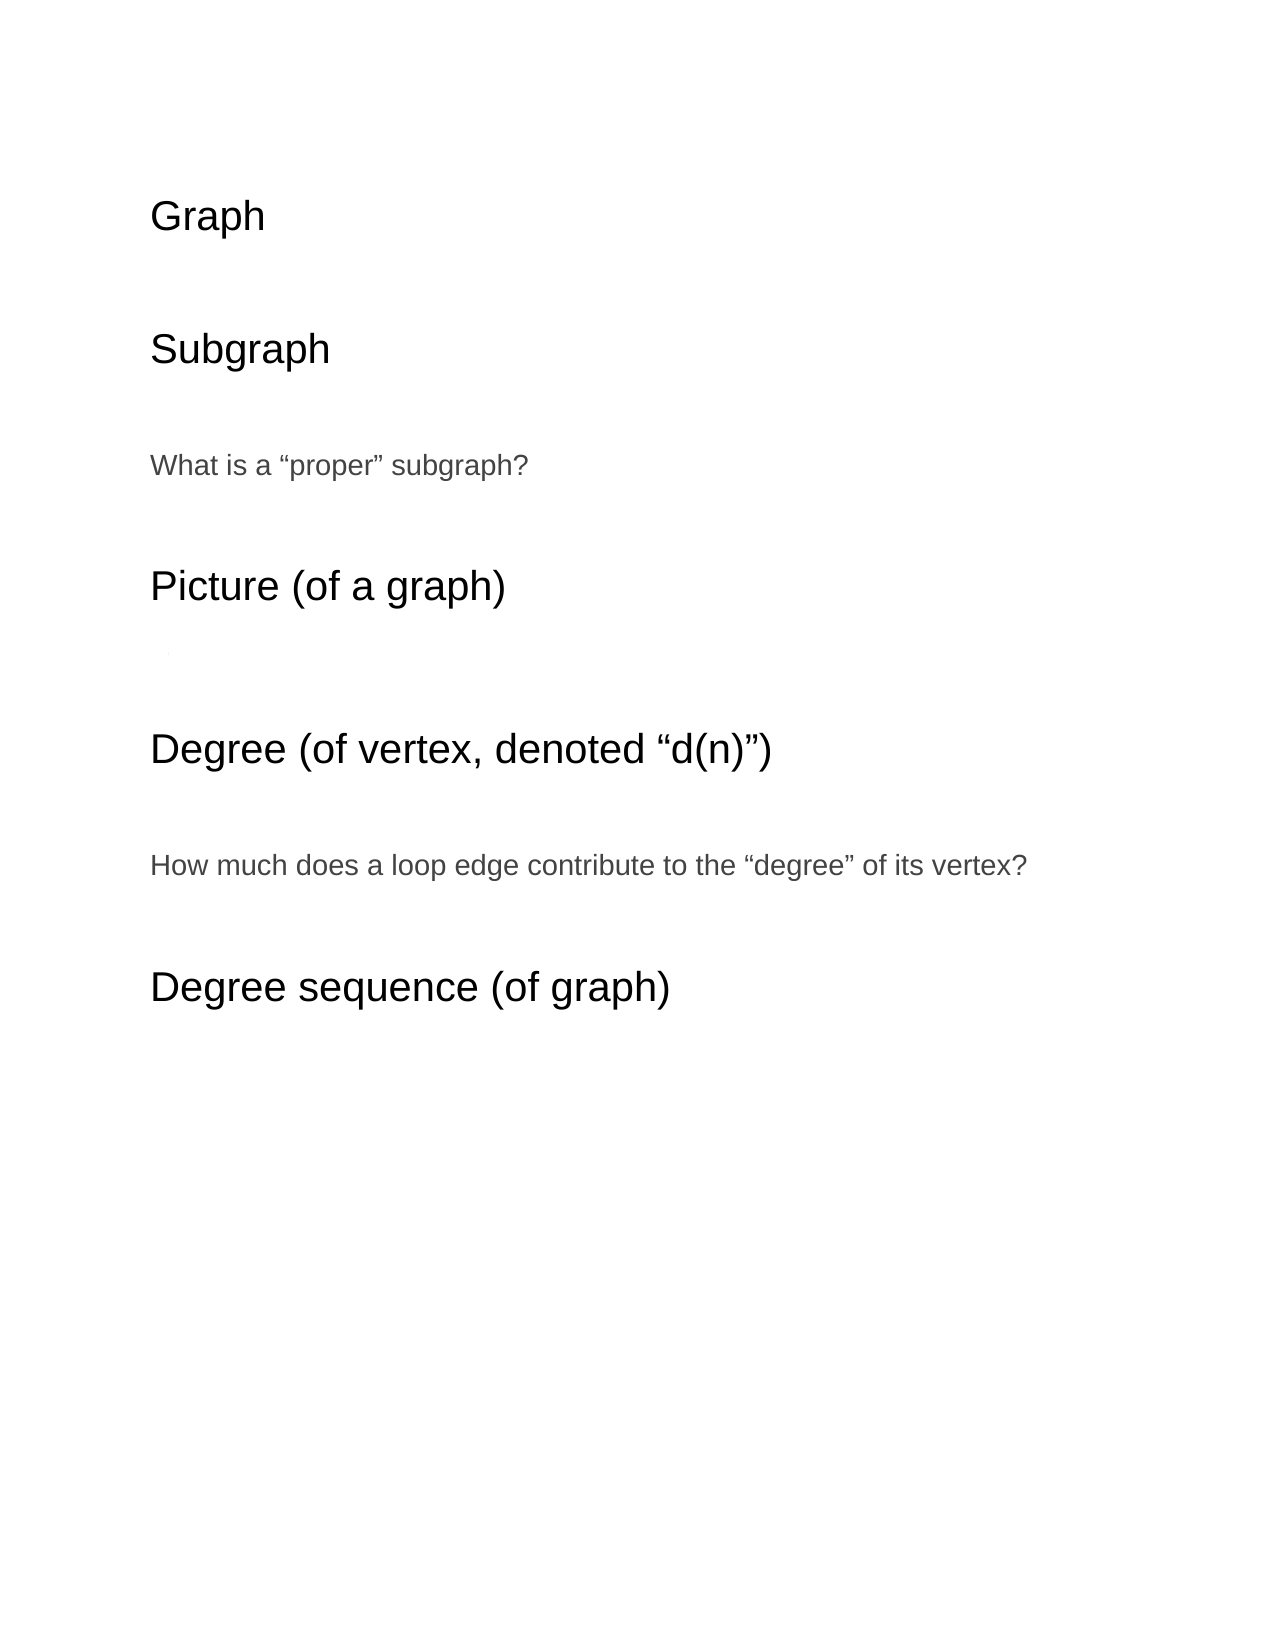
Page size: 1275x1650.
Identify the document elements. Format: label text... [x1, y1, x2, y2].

subtitle Picture (of a graph) [150, 562, 1125, 609]
subtitle Subgraph [150, 324, 1125, 372]
subtitle Degree sequence (of graph) [150, 962, 1125, 1010]
subtitle How much does a loop edge contribute to the “degree” of its vertex? [150, 848, 1125, 882]
subtitle Graph [150, 192, 1125, 239]
subtitle Degree (of vertex, denoted “d(n)”) [150, 724, 1125, 772]
subtitle What is a “proper” subgraph? [150, 448, 1125, 481]
